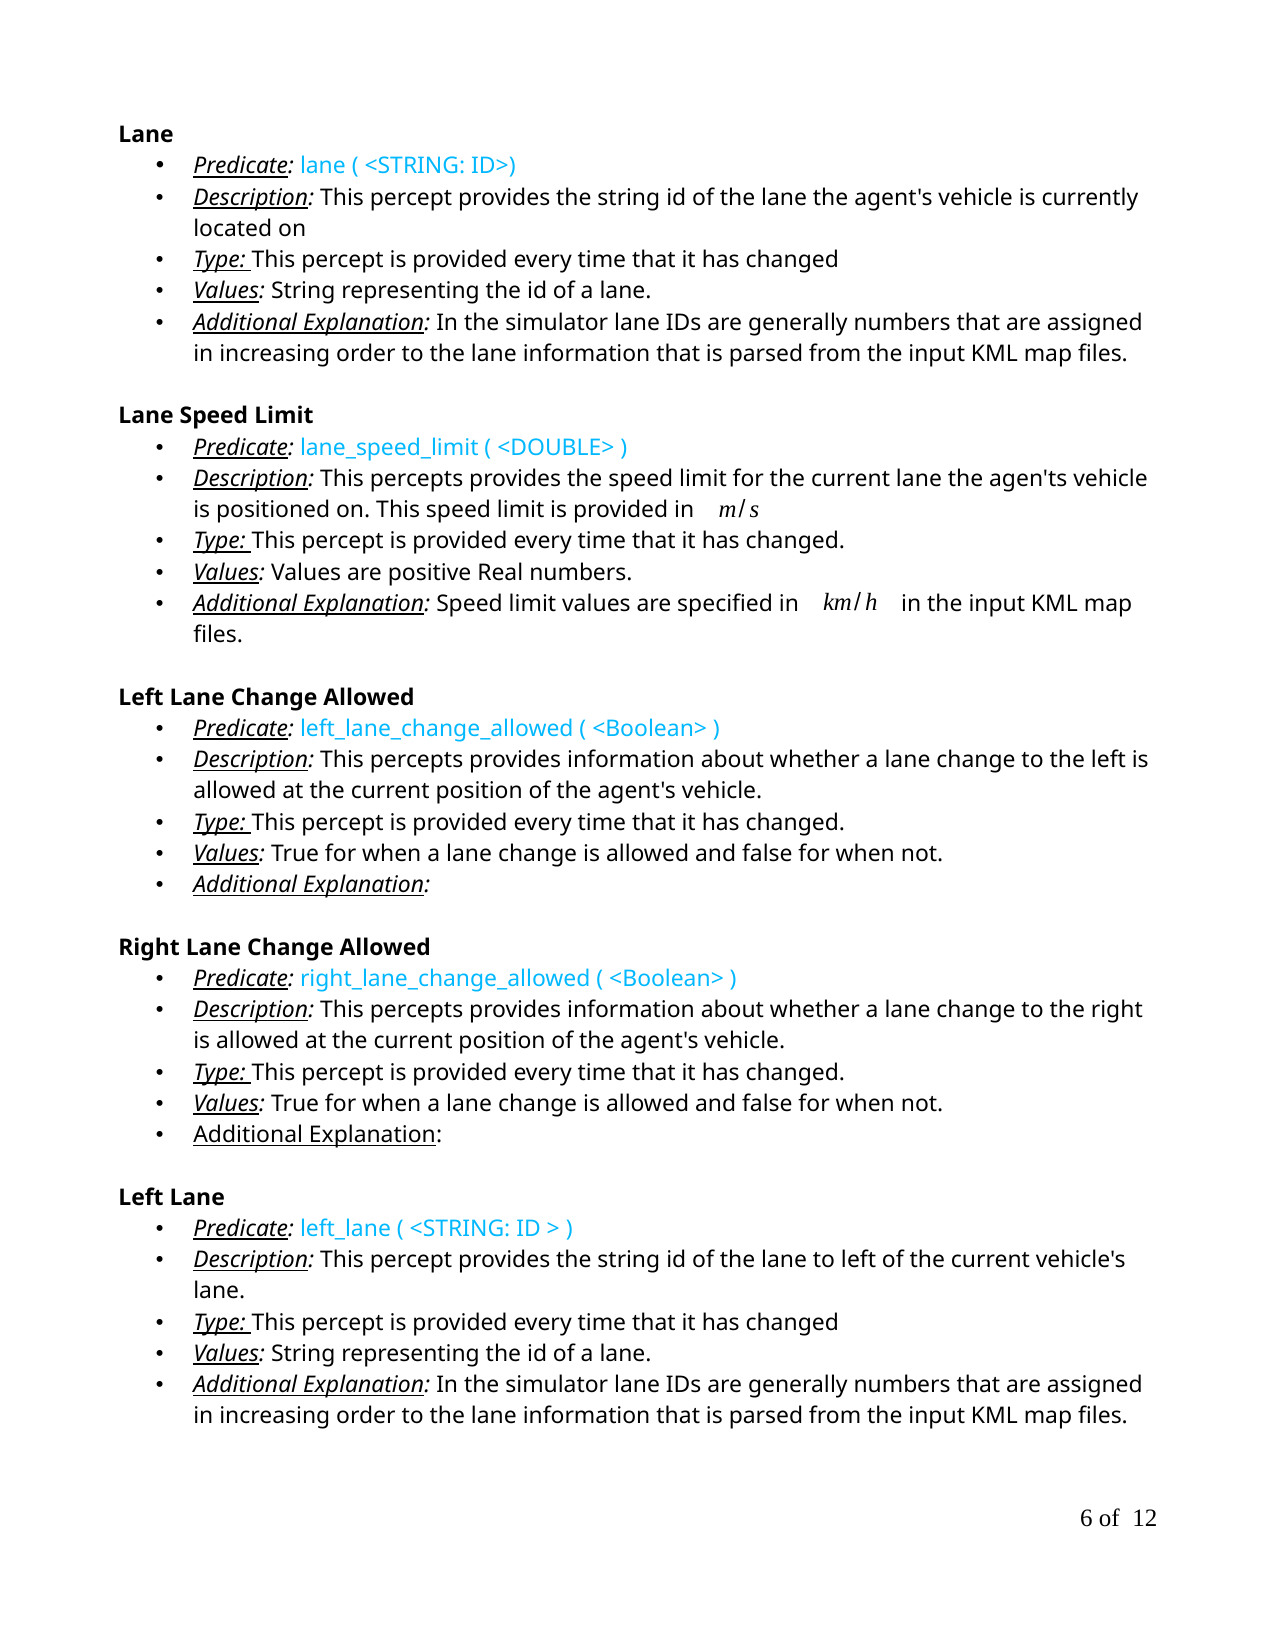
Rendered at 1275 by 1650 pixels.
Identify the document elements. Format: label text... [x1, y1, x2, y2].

list Additional Explanation: [156, 868, 1157, 899]
list Type: This percept is provided every time that it has changed [156, 243, 1157, 274]
list Description: This percept provides the string id of the lane the agent's vehicle is currently located on [156, 181, 1157, 243]
list Type: This percept is provided every time that it has changed. [156, 806, 1157, 837]
list Description: This percepts provides information about whether a lane change to the left is allowed at the current position of the agent's vehicle. [156, 743, 1157, 806]
list Predicate: left_lane ( <STRING: ID > ) [156, 1212, 1157, 1243]
list Values: True for when a lane change is allowed and false for when not. [156, 1087, 1157, 1118]
list Description: This percepts provides the speed limit for the current lane the agen'ts vehicle is positioned on. This speed limit is provided in [156, 462, 1157, 524]
list Description: This percept provides the string id of the lane to left of the current vehicle's lane. [156, 1243, 1157, 1306]
list Additional Explanation: [156, 1118, 1157, 1149]
list Values: String representing the id of a lane. [156, 274, 1157, 306]
list Type: This percept is provided every time that it has changed [156, 1306, 1157, 1337]
list Type: This percept is provided every time that it has changed. [156, 524, 1157, 556]
list Additional Explanation: Speed limit values are specified in in the input KML map files. [156, 587, 1157, 649]
list Predicate: left_lane_change_allowed ( <Boolean> ) [156, 712, 1157, 743]
list Description: This percepts provides information about whether a lane change to the right is allowed at the current position of the agent's vehicle. [156, 993, 1157, 1056]
text Left Lane [118, 1181, 1157, 1212]
text Right Lane Change Allowed [118, 931, 1157, 962]
list Values: Values are positive Real numbers. [156, 556, 1157, 587]
text Lane [118, 118, 1157, 149]
text Left Lane Change Allowed [118, 681, 1157, 712]
list Predicate: lane_speed_limit ( <DOUBLE> ) [156, 431, 1157, 462]
list Type: This percept is provided every time that it has changed. [156, 1056, 1157, 1087]
text Lane Speed Limit [118, 399, 1157, 431]
list Predicate: lane ( <STRING: ID>) [156, 149, 1157, 181]
list Predicate: right_lane_change_allowed ( <Boolean> ) [156, 962, 1157, 993]
list Additional Explanation: In the simulator lane IDs are generally numbers that are assigned in increasing order to the lane information that is parsed from the input KML map files. [156, 306, 1157, 368]
list Values: True for when a lane change is allowed and false for when not. [156, 837, 1157, 868]
list Values: String representing the id of a lane. [156, 1337, 1157, 1368]
list Additional Explanation: In the simulator lane IDs are generally numbers that are assigned in increasing order to the lane information that is parsed from the input KML map files. [156, 1368, 1157, 1431]
